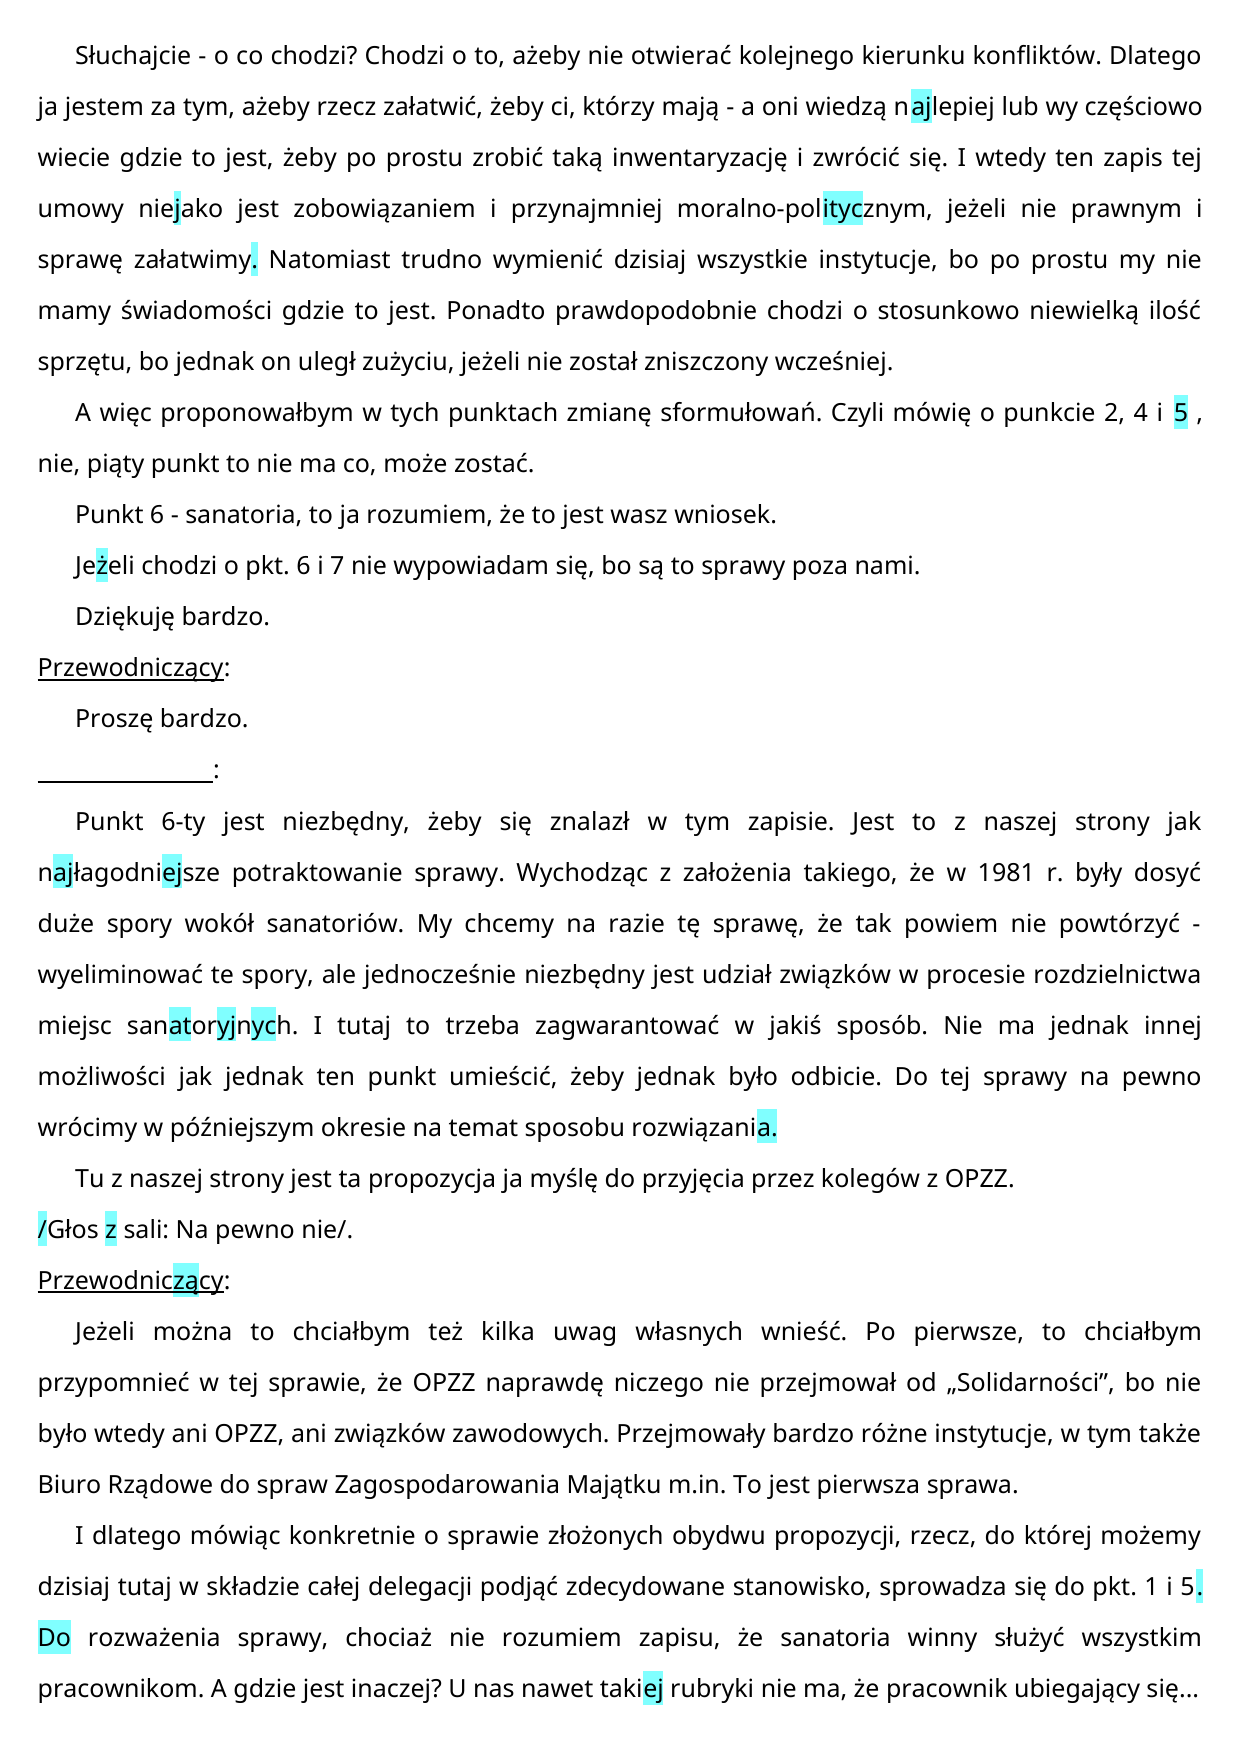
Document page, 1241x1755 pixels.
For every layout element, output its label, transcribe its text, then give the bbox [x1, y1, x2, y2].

text Tu z naszej strony jest ta propozycja ja myślę do przyjęcia przez kolegów z OPZZ. [37, 1160, 1203, 1194]
text /Głos z sali: Na pewno nie/. [37, 1211, 1203, 1246]
text Przewodniczący: [37, 1262, 1203, 1297]
text Słuchajcie - o co chodzi? Chodzi o to, ażeby nie otwierać kolejnego kierunku konfliktów. Dlatego ja jestem za tym, ażeby rzecz załatwić, żeby ci, którzy mają - a oni wiedzą najlepiej lub wy częściowo wiecie gdzie to jest, żeby po prostu zrobić taką inwentaryzację i zwrócić się. I wtedy ten zapis tej umowy niejako jest zobowiązaniem i przynajmniej moralno-politycznym, jeżeli nie prawnym i sprawę załatwimy. Natomiast trudno wymienić dzisiaj wszystkie instytucje, bo po prostu my nie mamy świadomości gdzie to jest. Ponadto prawdopodobnie chodzi o stosunkowo niewielką ilość sprzętu, bo jednak on uległ zużyciu, jeżeli nie został zniszczony wcześniej. [37, 37, 1203, 378]
text Jeżeli można to chciałbym też kilka uwag własnych wnieść. Po pierwsze, to chciałbym przypomnieć w tej sprawie, że OPZZ naprawdę niczego nie przejmował od „Solidarności”, bo nie było wtedy ani OPZZ, ani związków zawodowych. Przejmowały bardzo różne instytucje, w tym także Biuro Rządowe do spraw Zagospodarowania Majątku m.in. To jest pierwsza sprawa. [37, 1313, 1203, 1501]
text Dziękuję bardzo. [37, 599, 1203, 633]
text A więc proponowałbym w tych punktach zmianę sformułowań. Czyli mówię o punkcie 2, 4 i 5 , nie, piąty punkt to nie ma co, może zostać. [37, 395, 1203, 480]
text Proszę bardzo. [37, 701, 1203, 735]
text : [37, 752, 1203, 786]
text Punkt 6 - sanatoria, to ja rozumiem, że to jest wasz wniosek. [37, 497, 1203, 531]
text I dlatego mówiąc konkretnie o sprawie złożonych obydwu propozycji, rzecz, do której możemy dzisiaj tutaj w składzie całej delegacji podjąć zdecydowane stanowisko, sprowadza się do pkt. 1 i 5. Do rozważenia sprawy, chociaż nie rozumiem zapisu, że sanatoria winny służyć wszystkim pracownikom. A gdzie jest inaczej? U nas nawet takiej rubryki nie ma, że pracownik ubiegający się... [37, 1518, 1203, 1705]
text Przewodniczący: [37, 650, 1203, 684]
text Jeżeli chodzi o pkt. 6 i 7 nie wypowiadam się, bo są to sprawy poza nami. [37, 548, 1203, 582]
text Punkt 6-ty jest niezbędny, żeby się znalazł w tym zapisie. Jest to z naszej strony jak najłagodniejsze potraktowanie sprawy. Wychodząc z założenia takiego, że w 1981 r. były dosyć duże spory wokół sanatoriów. My chcemy na razie tę sprawę, że tak powiem nie powtórzyć - wyeliminować te spory, ale jednocześnie niezbędny jest udział związków w procesie rozdzielnictwa miejsc sanatoryjnych. I tutaj to trzeba zagwarantować w jakiś sposób. Nie ma jednak innej możliwości jak jednak ten punkt umieścić, żeby jednak było odbicie. Do tej sprawy na pewno wrócimy w późniejszym okresie na temat sposobu rozwiązania. [37, 803, 1203, 1143]
